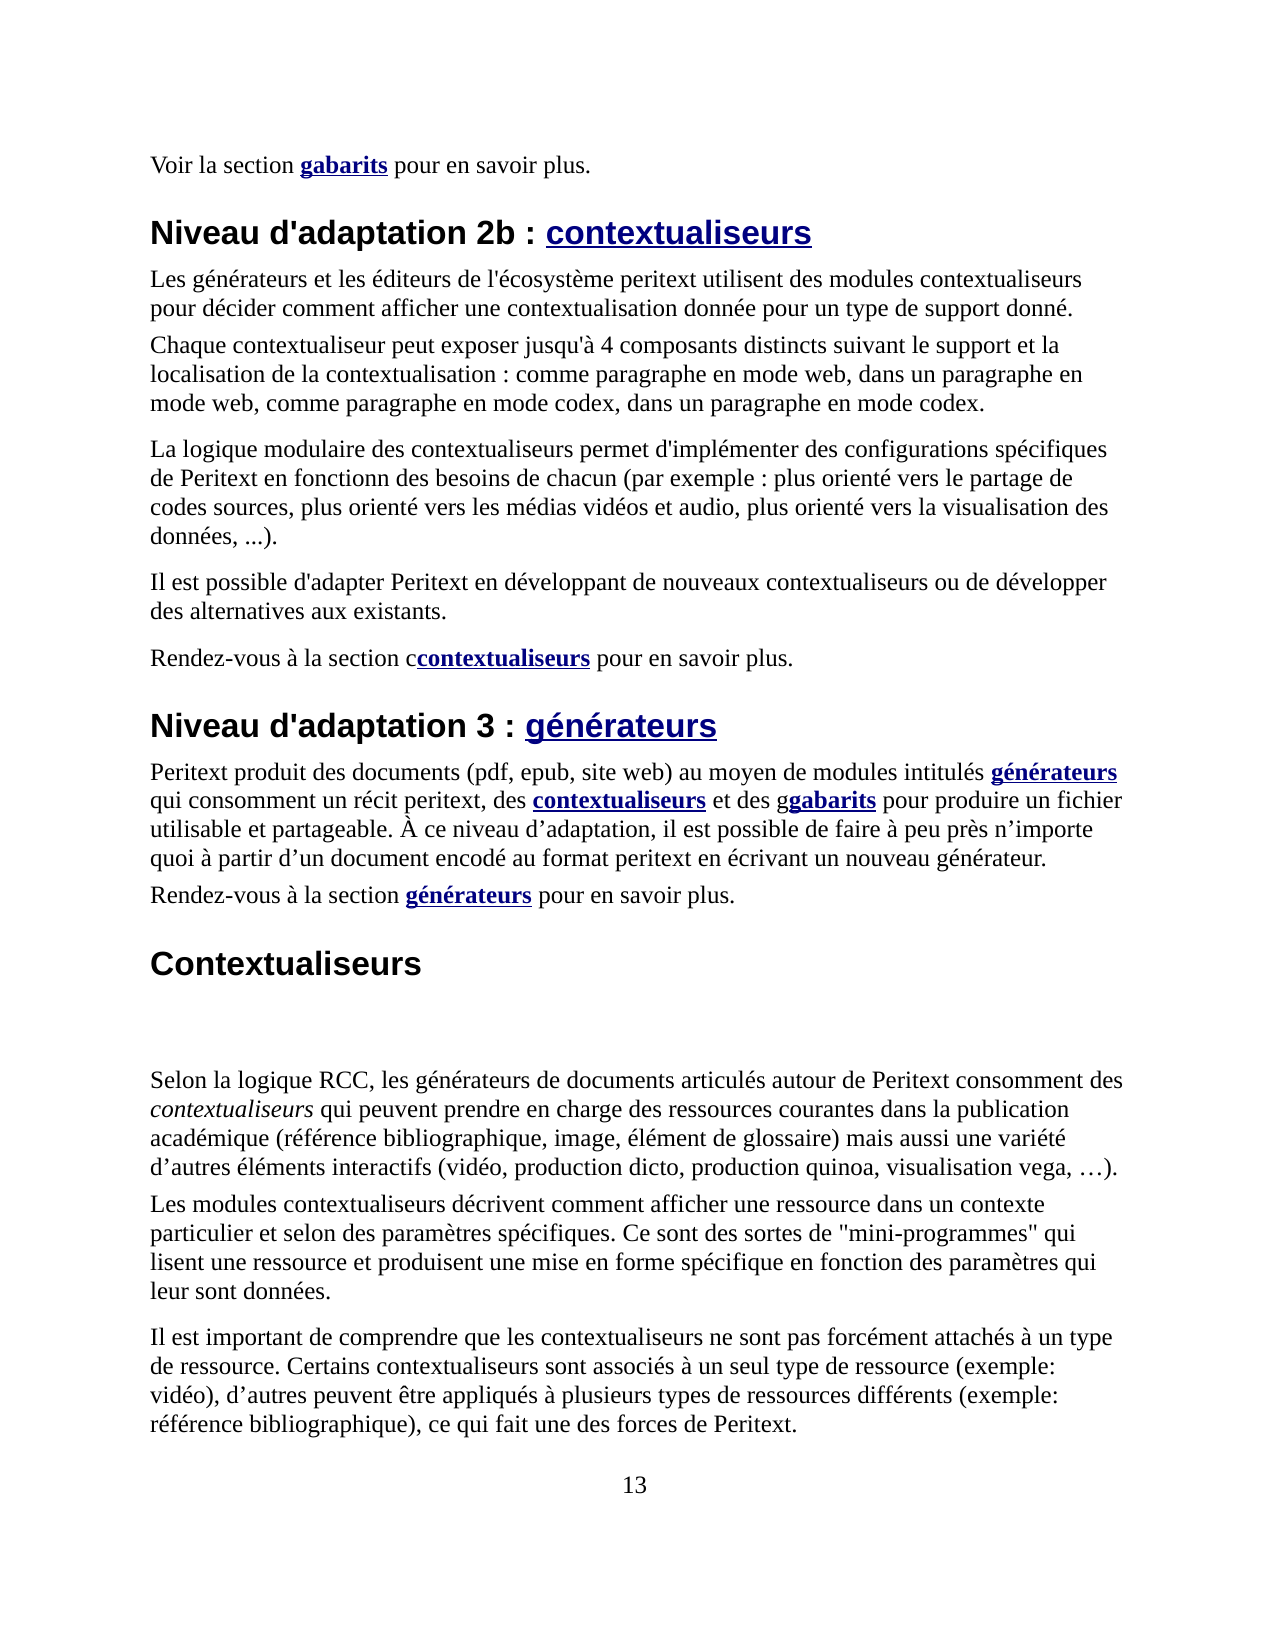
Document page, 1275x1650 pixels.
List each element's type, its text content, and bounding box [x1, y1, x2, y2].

text Les générateurs et les éditeurs de l'écosystème peritext utilisent des modules contextualiseurs pour décider comment afficher une contextualisation donnée pour un type de support donné. [150, 264, 1125, 321]
text Rendez-vous à la section générateurs pour en savoir plus. [150, 881, 1125, 909]
text Selon la logique RCC, les générateurs de documents articulés autour de Peritext consomment des contextualiseurs qui peuvent prendre en charge des ressources courantes dans la publication académique (référence bibliographique, image, élément de glossaire) mais aussi une variété d’autres éléments interactifs (vidéo, production dicto, production quinoa, visualisation vega, …). [150, 1066, 1125, 1181]
text Il est important de comprendre que les contextualiseurs ne sont pas forcément attachés à un type de ressource. Certains contextualiseurs sont associés à un seul type de ressource (exemple: vidéo), d’autres peuvent être appliqués à plusieurs types de ressources différents (exemple: référence bibliographique), ce qui fait une des forces de Peritext. [150, 1322, 1125, 1437]
text Les modules contextualiseurs décrivent comment afficher une ressource dans un contexte particulier et selon des paramètres spécifiques. Ce sont des sortes de "mini-programmes" qui lisent une ressource et produisent une mise en forme spécifique en fonction des paramètres qui leur sont données. [150, 1189, 1125, 1304]
text Il est possible d'adapter Peritext en développant de nouveaux contextualiseurs ou de développer des alternatives aux existants. [150, 567, 1125, 625]
text Voir la section gabarits pour en savoir plus. [150, 150, 1125, 179]
subtitle Contextualiseurs [150, 943, 1125, 982]
text Rendez-vous à la section ccontextualiseurs pour en savoir plus. [150, 643, 1125, 672]
text La logique modulaire des contextualiseurs permet d'implémenter des configurations spécifiques de Peritext en fonctionn des besoins de chacun (par exemple : plus orienté vers le partage de codes sources, plus orienté vers les médias vidéos et audio, plus orienté vers la visualisation des données, ...). [150, 434, 1125, 549]
subtitle Niveau d'adaptation 2b : contextualiseurs [150, 213, 1125, 251]
subtitle Niveau d'adaptation 3 : générateurs [150, 706, 1125, 744]
text Peritext produit des documents (pdf, epub, site web) au moyen de modules intitulés générateurs qui consomment un récit peritext, des contextualiseurs et des ggabarits pour produire un fichier utilisable et partageable. À ce niveau d’adaptation, il est possible de faire à peu près n’importe quoi à partir d’un document encodé au format peritext en écrivant un nouveau générateur. [150, 757, 1125, 872]
text Chaque contextualiseur peut exposer jusqu'à 4 composants distincts suivant le support et la localisation de la contextualisation : comme paragraphe en mode web, dans un paragraphe en mode web, comme paragraphe en mode codex, dans un paragraphe en mode codex. [150, 330, 1125, 417]
